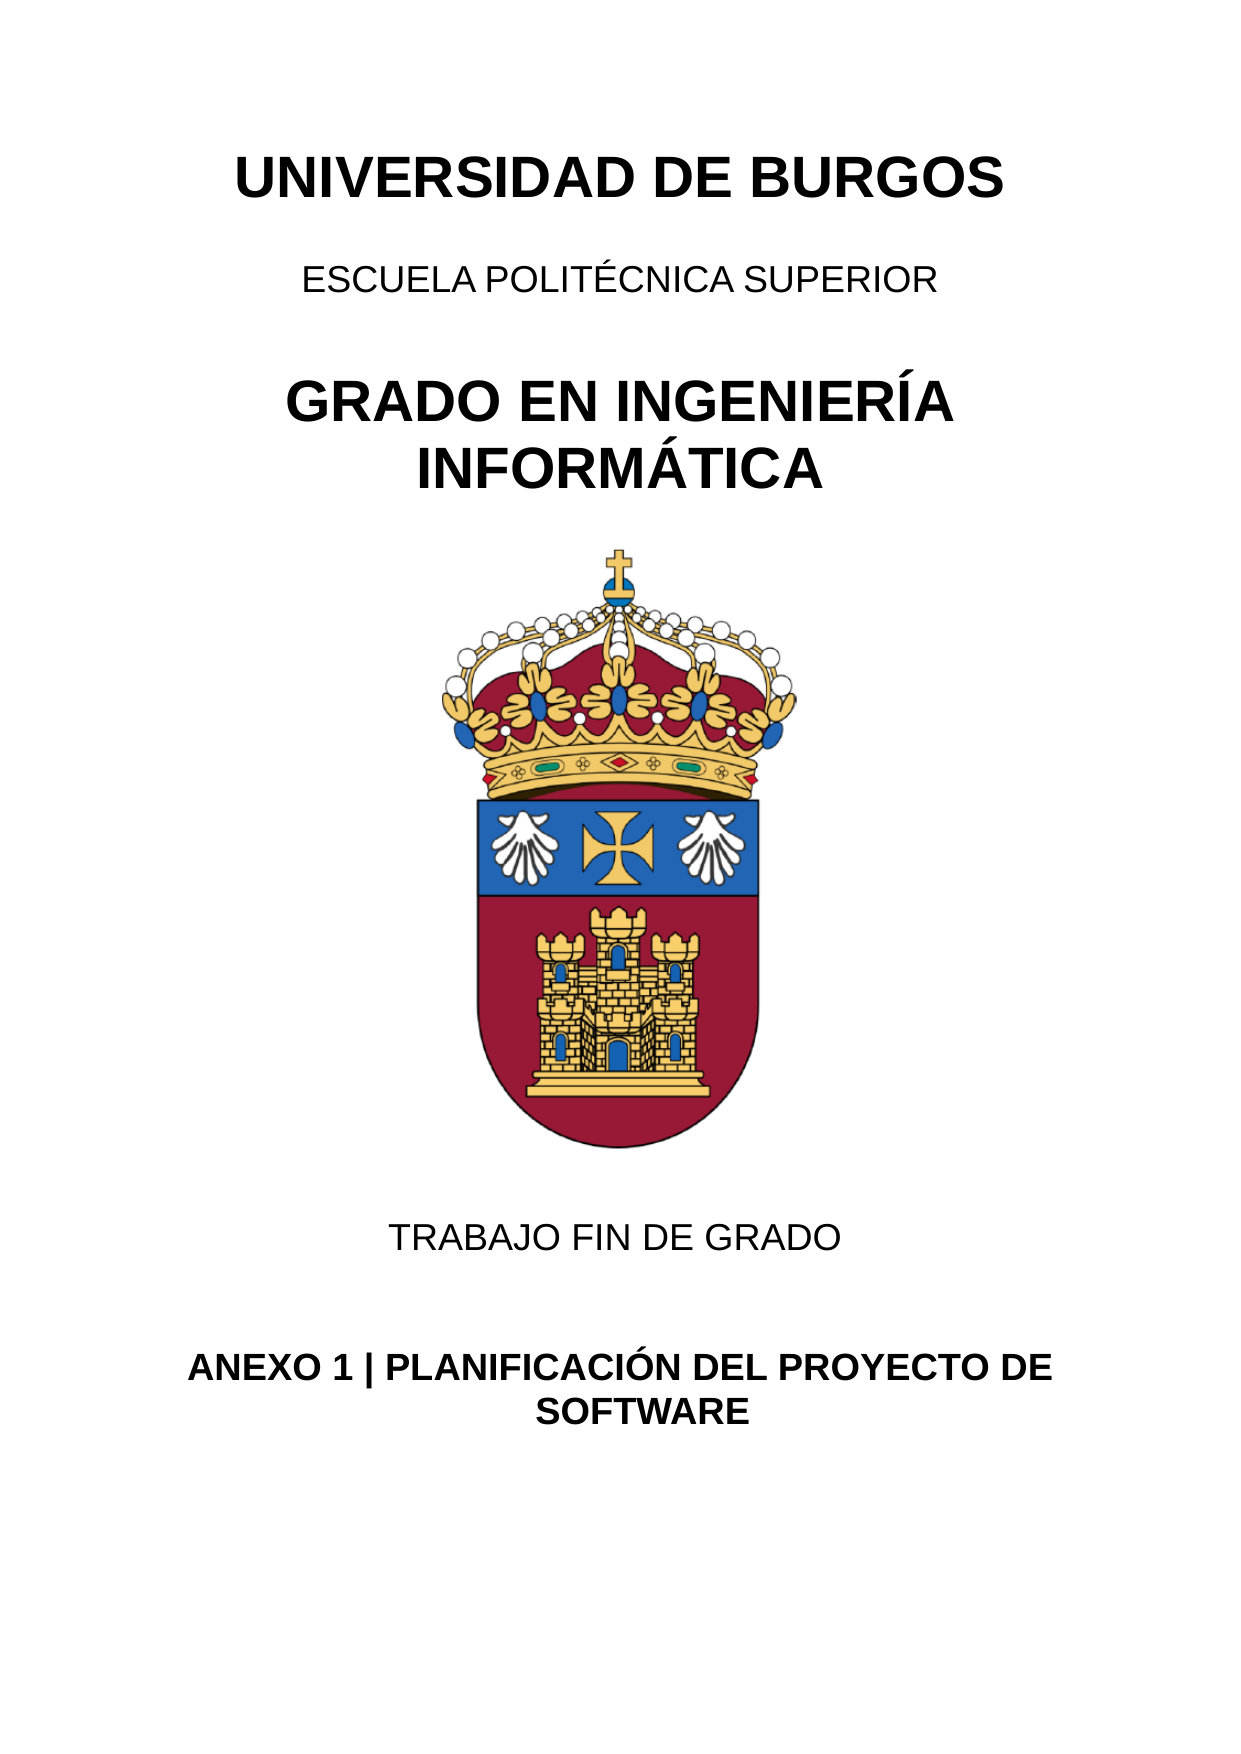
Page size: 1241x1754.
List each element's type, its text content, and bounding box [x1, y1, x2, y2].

subtitle ESCUELA POLITÉCNICA SUPERIOR [118, 258, 1122, 301]
subtitle TRABAJO FIN DE GRADO [118, 1215, 1122, 1258]
subtitle ANEXO 1 | PLANIFICACIÓN DEL PROYECTO DE SOFTWARE [118, 1345, 1122, 1432]
title GRADO EN INGENIERÍA INFORMÁTICA [118, 367, 1122, 501]
title UNIVERSIDAD DE BURGOS [118, 143, 1122, 210]
